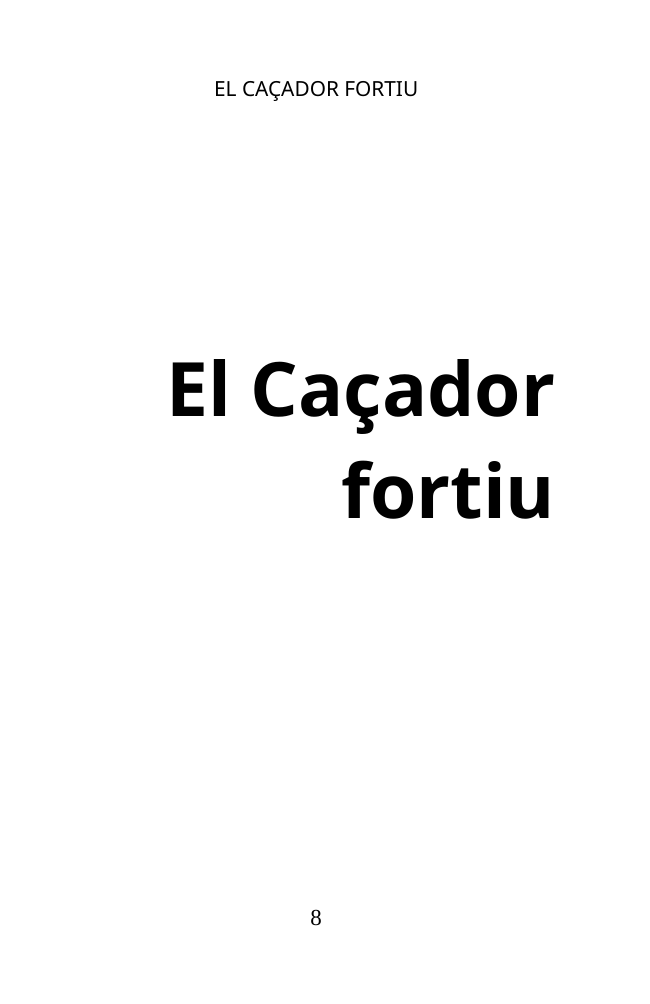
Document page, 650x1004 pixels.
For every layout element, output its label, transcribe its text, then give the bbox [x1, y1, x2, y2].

text El Caçador fortiu [77, 336, 555, 541]
